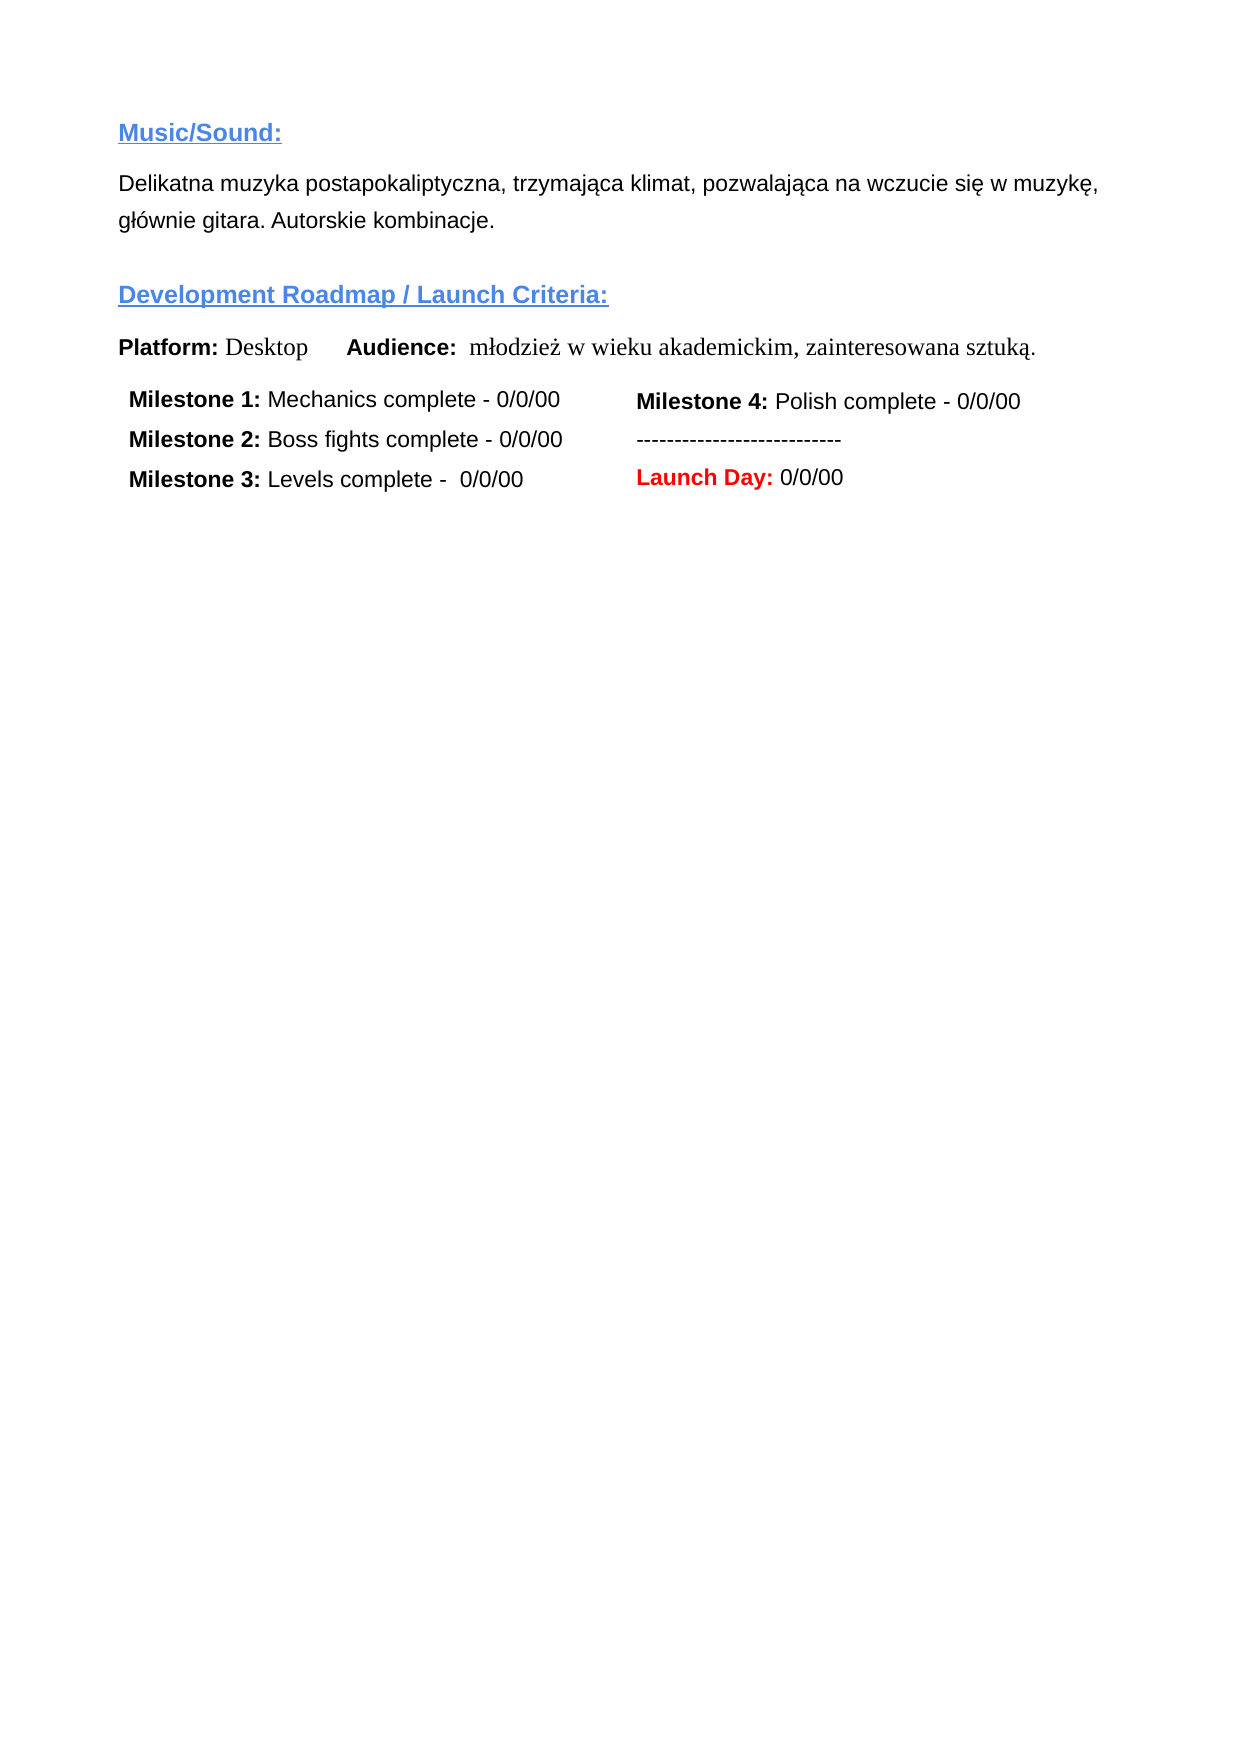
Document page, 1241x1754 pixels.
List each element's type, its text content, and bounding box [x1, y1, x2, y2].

subtitle Development Roadmap / Launch Criteria: [118, 280, 1122, 309]
text Platform: Desktop Audience: młodzież w wieku akademickim, zainteresowana sztuką. [118, 332, 1122, 361]
text Delikatna muzyka postapokaliptyczna, trzymająca klimat, pozwalająca na wczucie się w muzykę, głównie gitara. Autorskie kombinacje. [118, 170, 1122, 233]
subtitle Music/Sound: [118, 118, 1122, 147]
table_header Milestone 1: Mechanics complete - 0/0/00 Milestone 2: Boss fights complete - 0/0/00 Milestone 3: Levels complete - 0/0/00 [119, 374, 625, 503]
table_header Milestone 4: Polish complete - 0/0/00 --------------------------- Launch Day: 0/0/00 [627, 374, 1121, 503]
